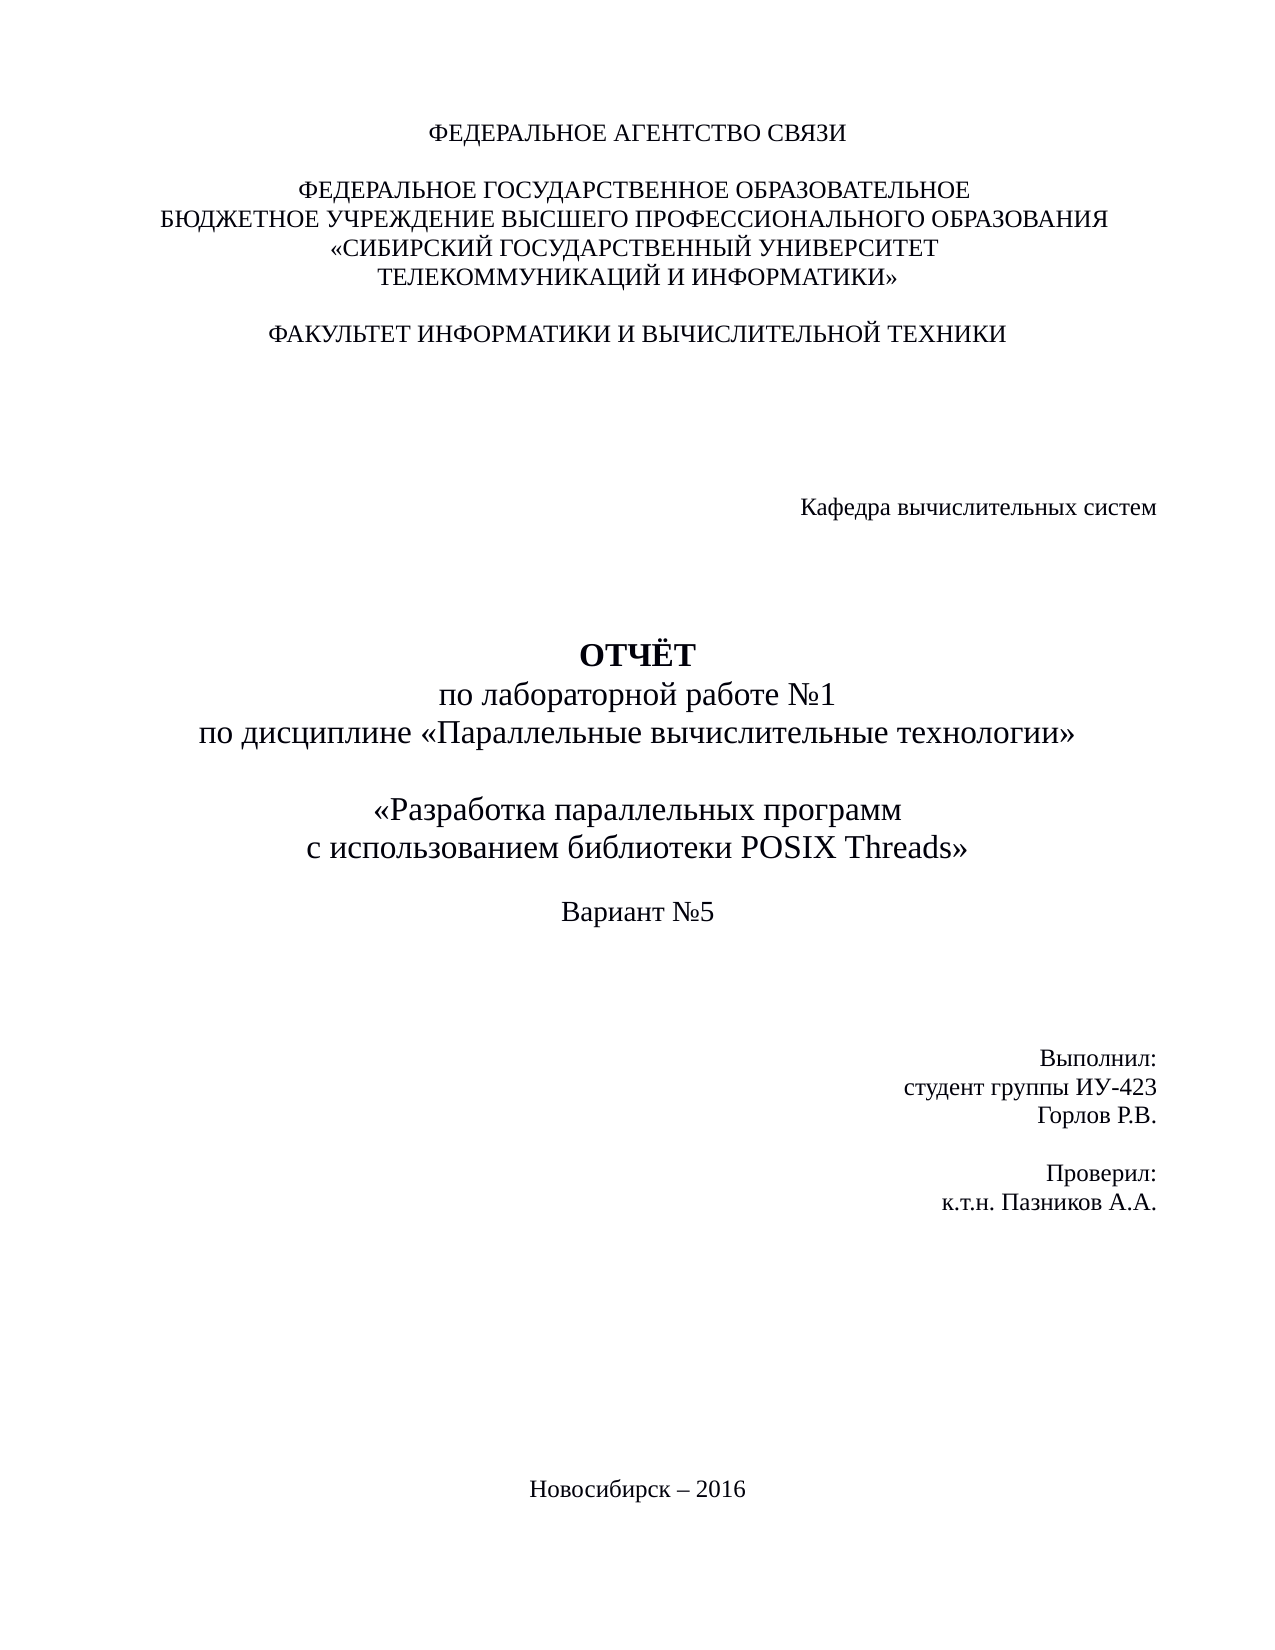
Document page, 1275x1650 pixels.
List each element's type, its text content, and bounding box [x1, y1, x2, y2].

text Новосибирск – 2016 [118, 1474, 1157, 1503]
text ФЕДЕРАЛЬНОЕ АГЕНТСТВО СВЯЗИ ФЕДЕРАЛЬНОЕ ГОСУДАРСТВЕННОЕ ОБРАЗОВАТЕЛЬНОЕ БЮДЖЕТНОЕ УЧРЕЖДЕНИЕ ВЫСШЕГО ПРОФЕССИОНАЛЬНОГО ОБРАЗОВАНИЯ «СИБИРСКИЙ ГОСУДАРСТВЕННЫЙ УНИВЕРСИТЕТ ТЕЛЕКОММУНИКАЦИЙ И ИНФОРМАТИКИ» ФАКУЛЬТЕТ ИНФОРМАТИКИ И ВЫЧИСЛИТЕЛЬНОЙ ТЕХНИКИ [118, 118, 1157, 348]
text по лабораторной работе №1 [118, 674, 1157, 712]
text Вариант №5 [118, 894, 1157, 928]
text «Разработка параллельных программ [118, 789, 1157, 827]
text с использованием библиотеки POSIX Threads» [118, 827, 1157, 866]
text по дисциплине «Параллельные вычислительные технологии» [118, 712, 1157, 751]
text Выполнил: студент группы ИУ-423 Горлов Р.В. Проверил: к.т.н. Пазников А.А. [118, 1043, 1157, 1244]
text ОТЧЁТ [118, 636, 1157, 674]
text Кафедра вычислительных систем [118, 492, 1157, 521]
